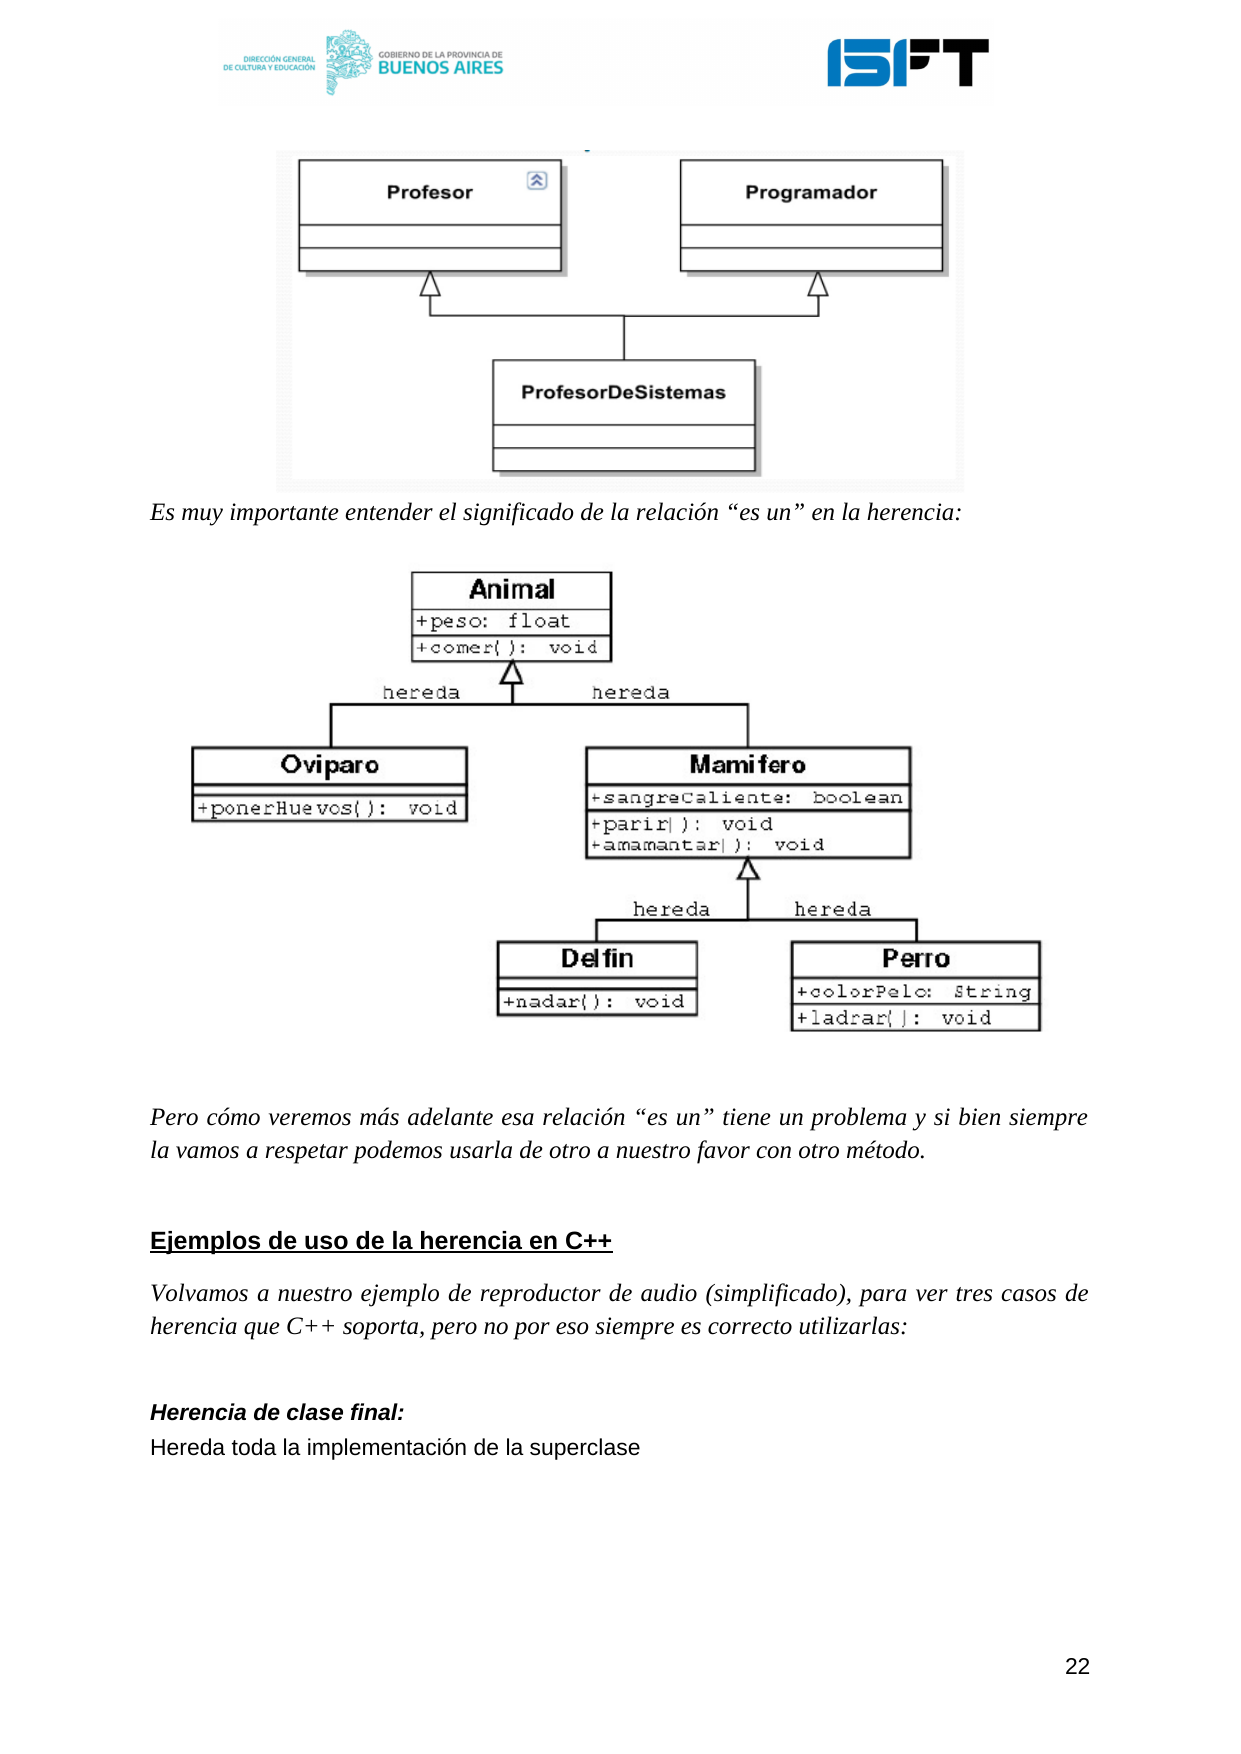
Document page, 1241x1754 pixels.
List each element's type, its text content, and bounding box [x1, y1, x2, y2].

subtitle Ejemplos de uso de la herencia en C++ [150, 1226, 1090, 1255]
picture [218, 18, 994, 106]
text Es muy importante entender el significado de la relación “es un” en la herencia: [150, 497, 1090, 526]
picture [150, 530, 1091, 1066]
text Hereda toda la implementación de la superclase [150, 1434, 1090, 1460]
subtitle Herencia de clase final: [150, 1399, 1090, 1425]
text Pero cómo veremos más adelante esa relación “es un” tiene un problema y si bien siempre la vamos a respetar podemos usarla de otro a nuestro favor con otro método. [150, 1102, 1090, 1164]
text Volvamos a nuestro ejemplo de reproductor de audio (simplificado), para ver tres casos de herencia que C++ soporta, pero no por eso siempre es correcto utilizarlas: [150, 1278, 1090, 1339]
picture [276, 150, 965, 493]
